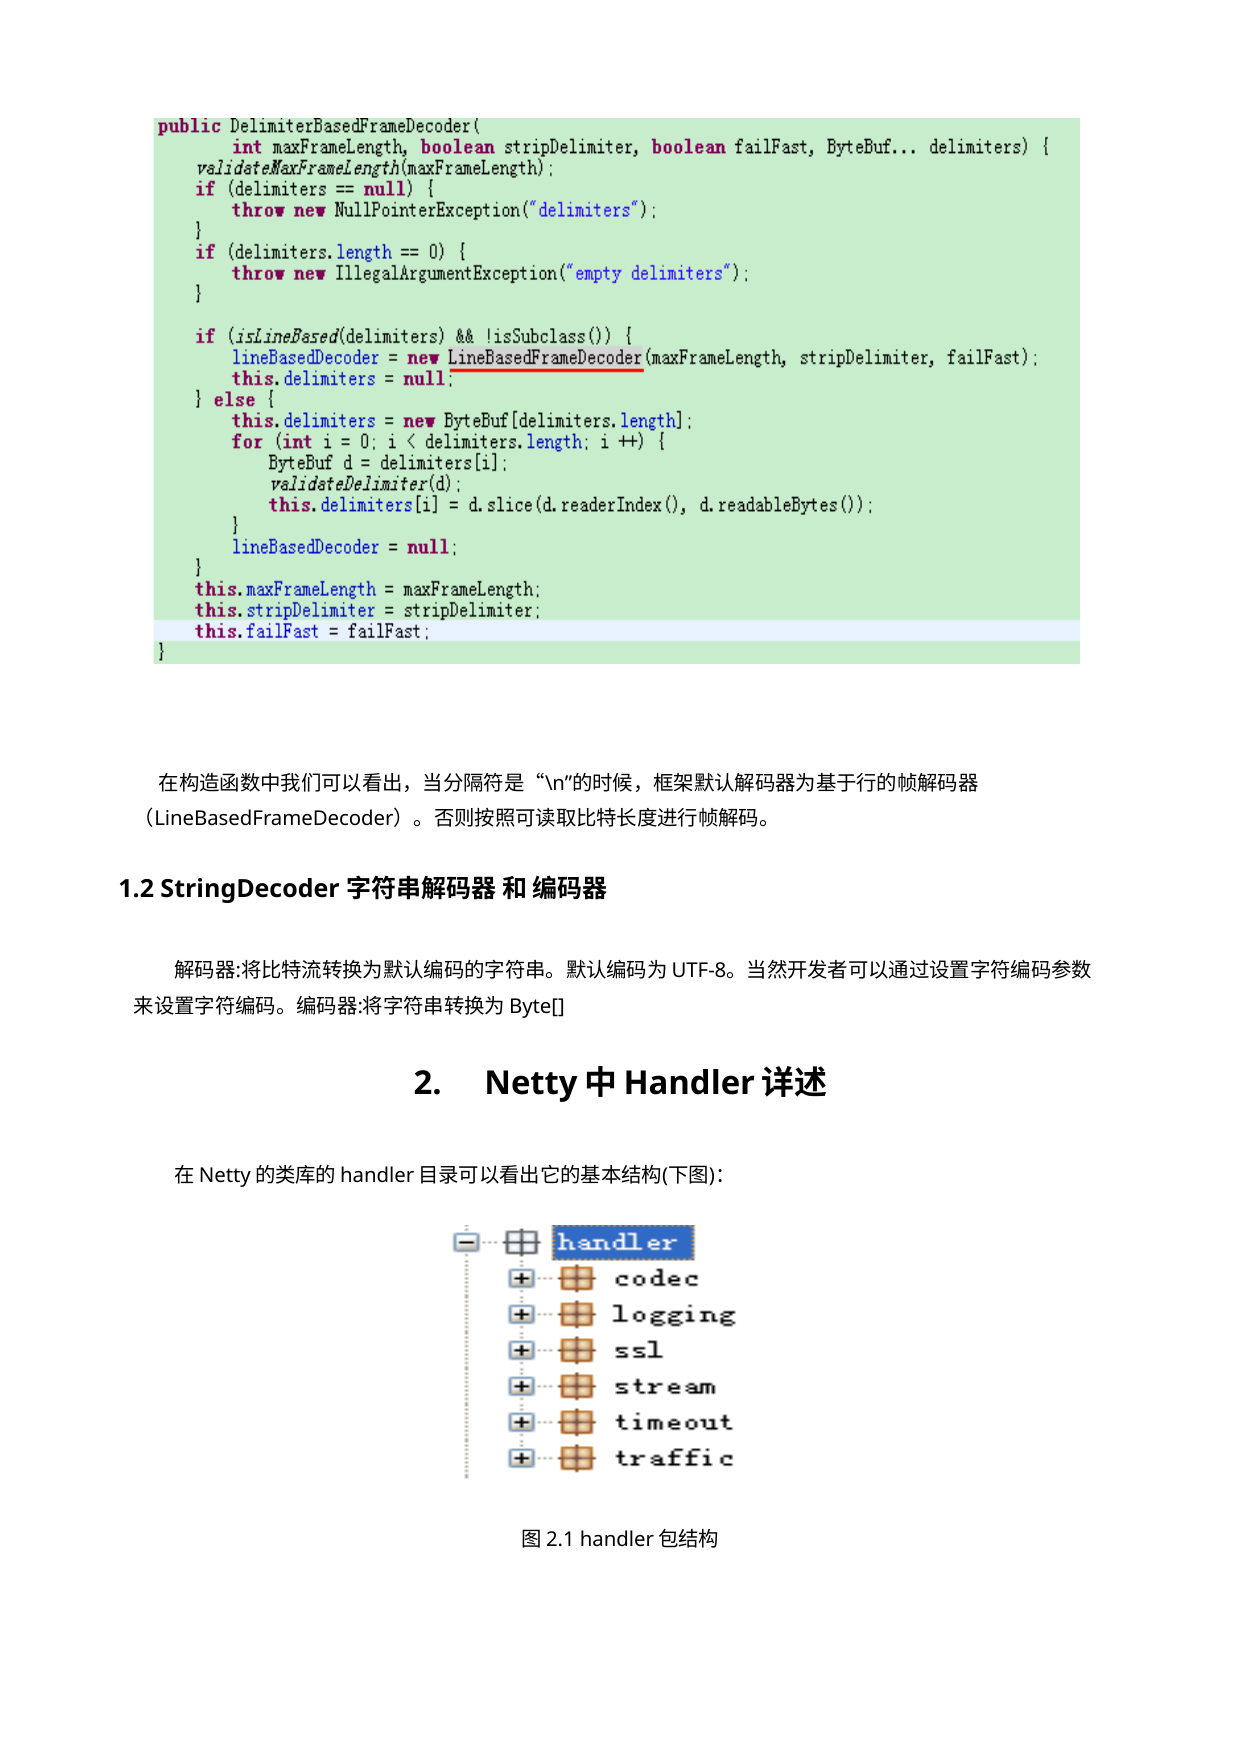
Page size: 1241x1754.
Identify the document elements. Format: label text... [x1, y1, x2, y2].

text 解码器:将比特流转换为默认编码的字符串。默认编码为UTF-8。当然开发者可以通过设置字符编码参数来设置字符编码。编码器:将字符串转换为Byte[] [134, 954, 1106, 1019]
picture [437, 1225, 797, 1481]
text 图2.1 handler包结构 [134, 1523, 1106, 1553]
picture [153, 118, 1081, 664]
text 在Netty的类库的handler目录可以看出它的基本结构(下图)： [134, 1159, 1106, 1188]
text 在构造函数中我们可以看出，当分隔符是“\n”的时候，框架默认解码器为基于行的帧解码器（LineBasedFrameDecoder）。否则按照可读取比特长度进行帧解码。 [134, 767, 1106, 832]
subtitle 2. Netty中Handler详述 [118, 1056, 1122, 1104]
subtitle 1.2 StringDecoder 字符串解码器 和 编码器 [118, 869, 1122, 905]
